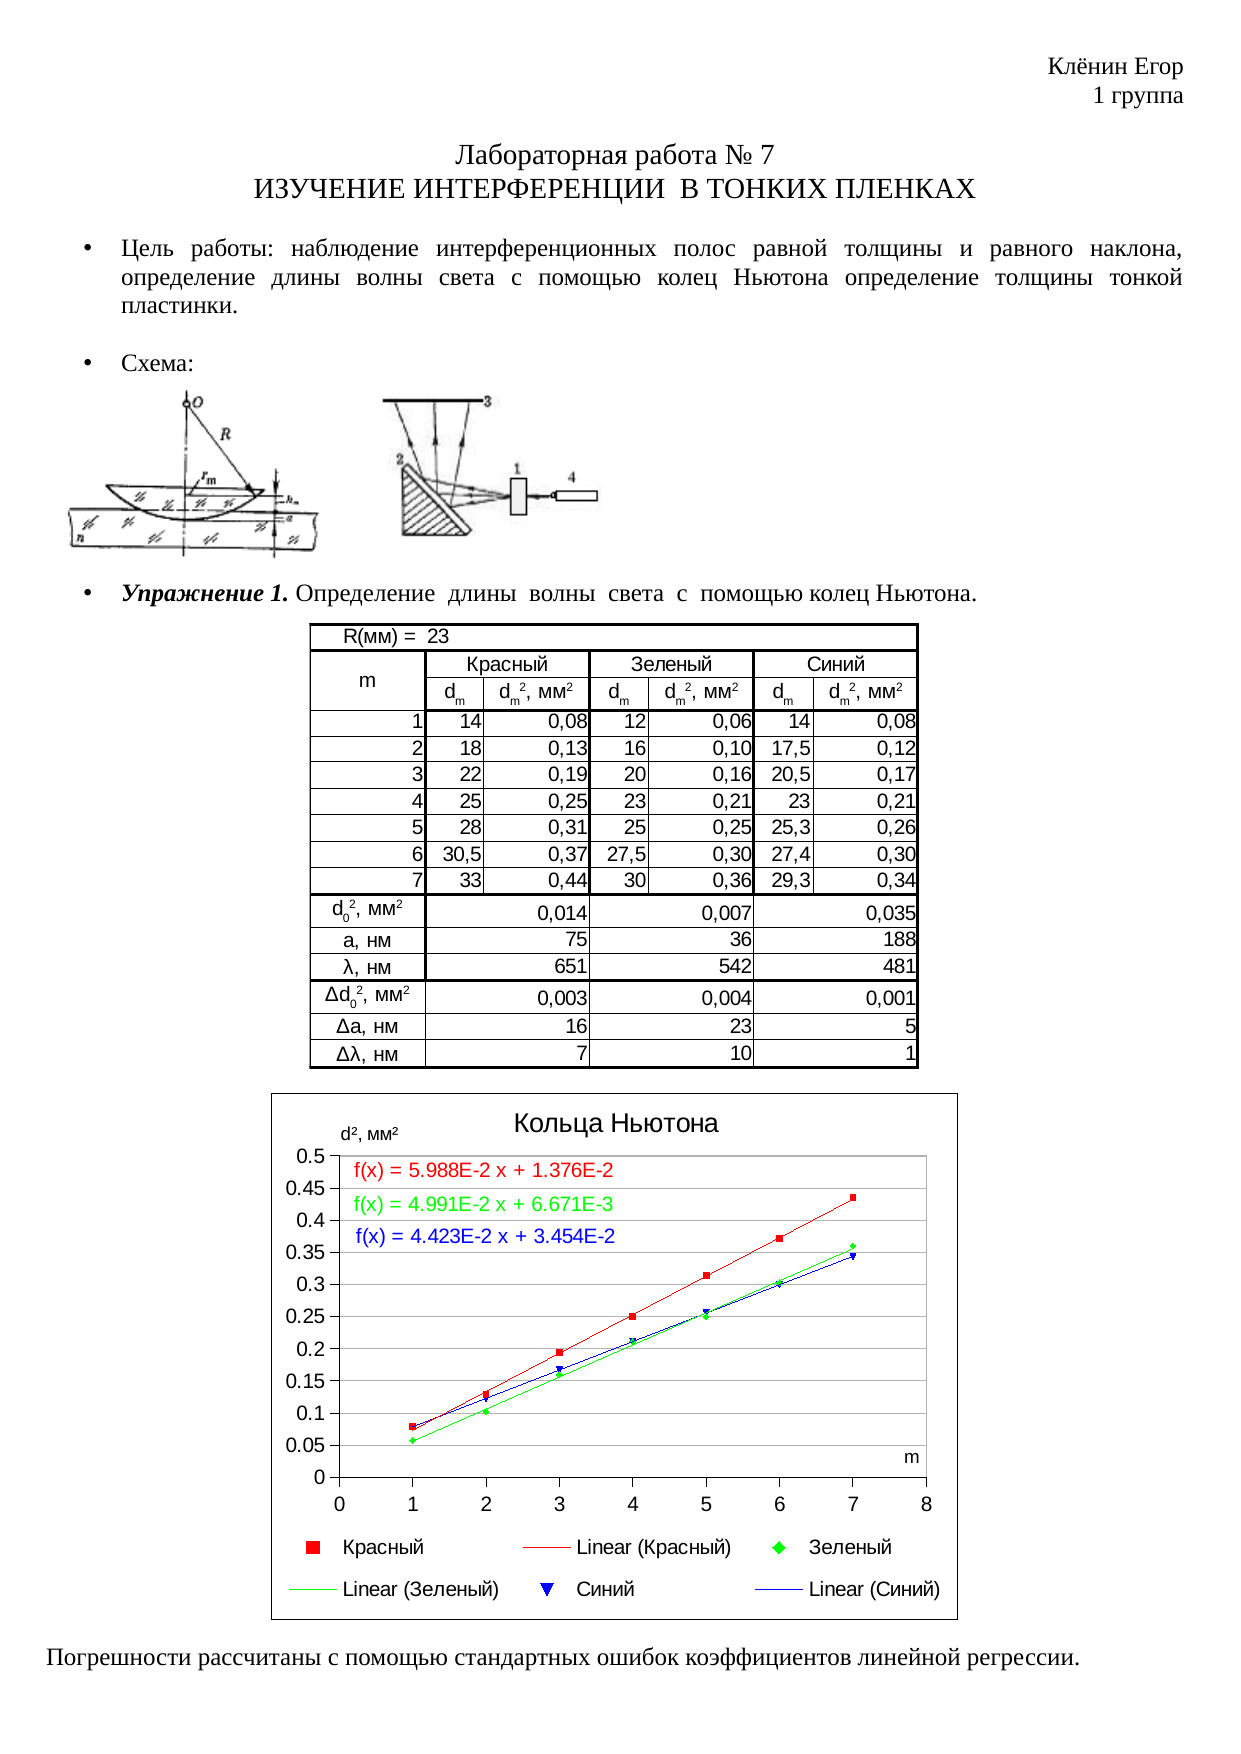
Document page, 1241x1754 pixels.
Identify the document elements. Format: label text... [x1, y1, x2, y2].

list Упражнение 1. Определение длины волны света с помощью колец Ньютона. [83, 578, 1184, 607]
text Лабораторная работа № 7 ИЗУЧЕНИЕ ИНТЕРФЕРЕНЦИИ В ТОНКИХ ПЛЕНКАХ [46, 137, 1184, 204]
text Погрешности рассчитаны с помощью стандартных ошибок коэффициентов линейной регрессии. [46, 1642, 1184, 1671]
text 1 группа [46, 80, 1184, 108]
picture [380, 393, 606, 541]
list Схема: [83, 348, 1184, 377]
picture [59, 384, 324, 563]
text Клёнин Егор [46, 51, 1184, 80]
list Цель работы: наблюдение интерференционных полос равной толщины и равного наклона, определение длины волны света с помощью колец Ньютона определение толщины тонкой пластинки. [83, 233, 1184, 319]
